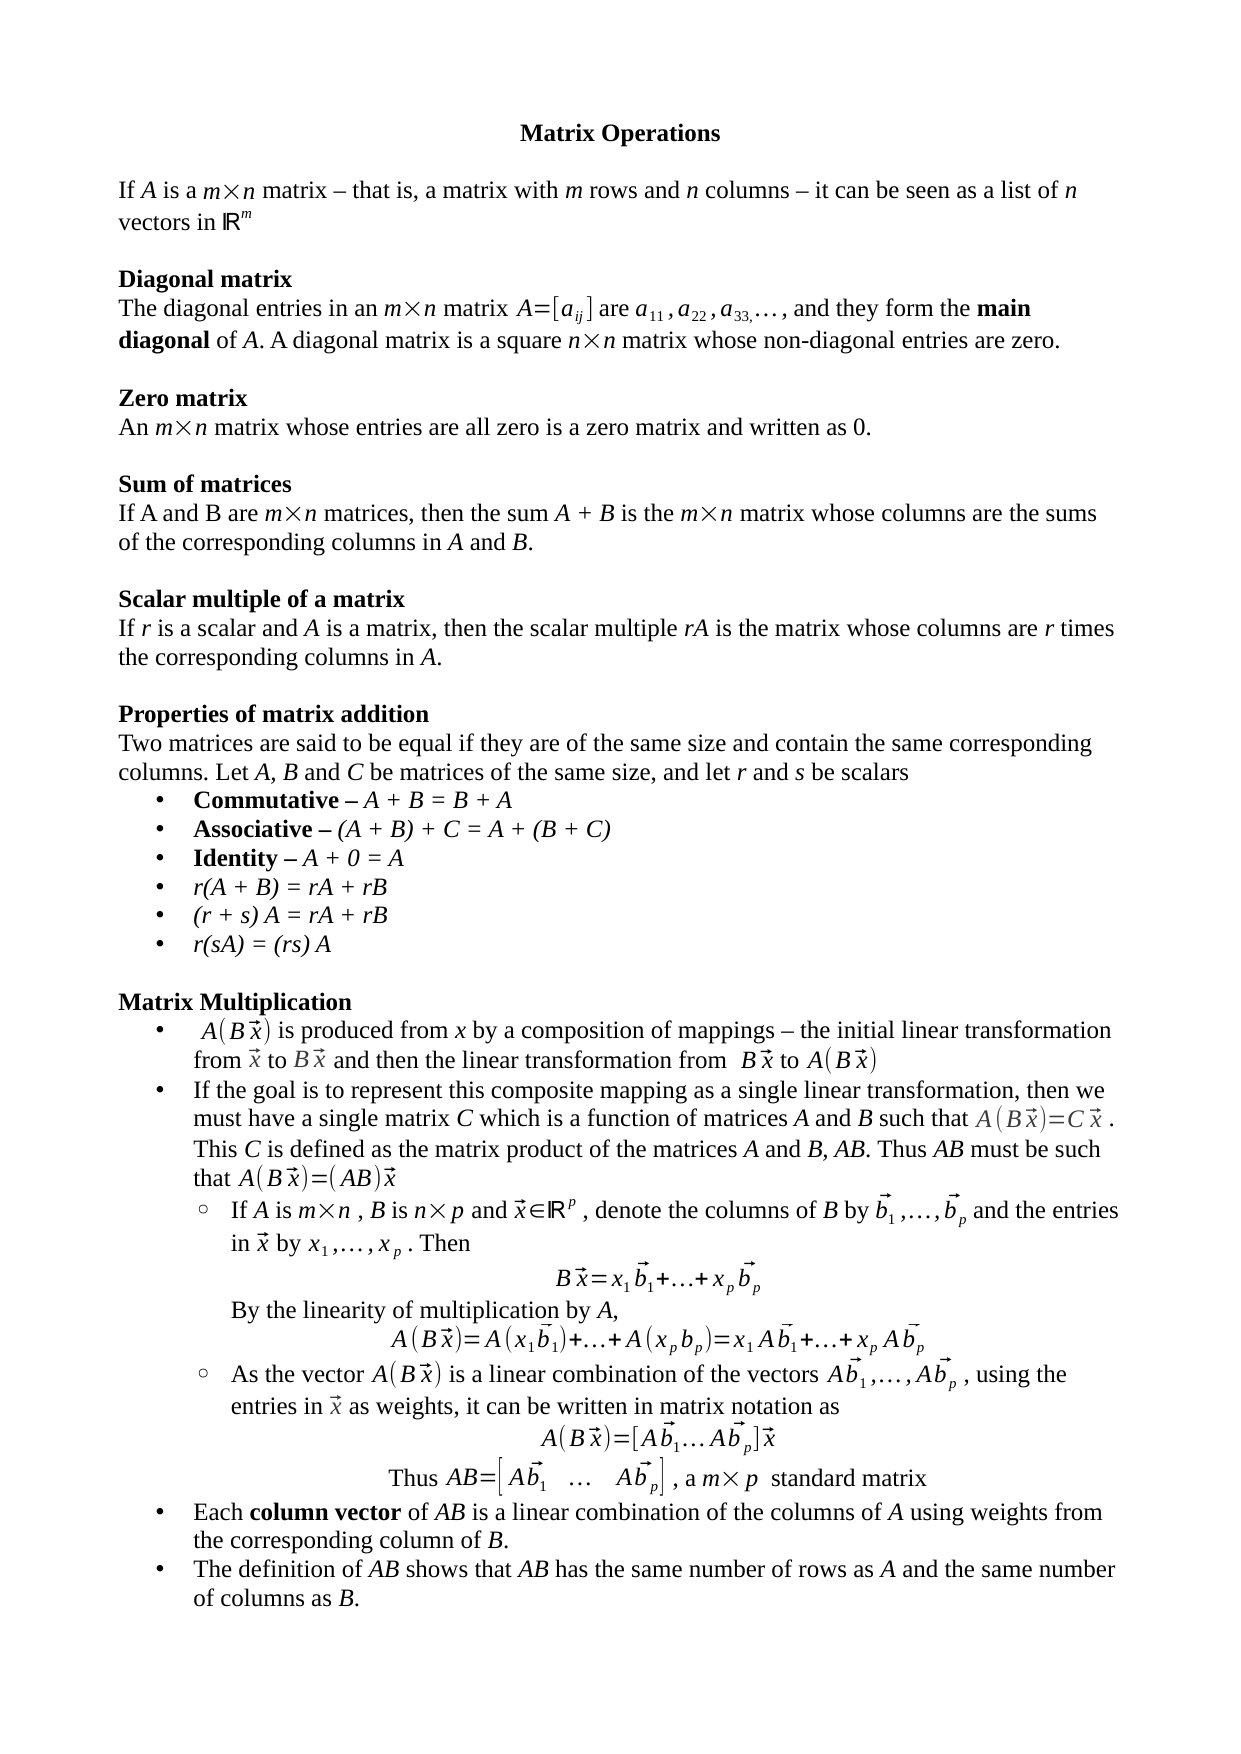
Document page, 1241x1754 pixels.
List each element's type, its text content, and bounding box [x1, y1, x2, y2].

list r(A + B) = rA + rB [156, 872, 1122, 901]
text Two matrices are said to be equal if they are of the same size and contain the same corresponding columns. Let A, B and C be matrices of the same size, and let r and s be scalars [118, 728, 1122, 786]
list r(sA) = (rs) A [156, 929, 1122, 958]
list Each column vector of AB is a linear combination of the columns of A using weights from the corresponding column of B. [156, 1497, 1122, 1554]
text Anmatrix whose entries are all zero is a zero matrix and written as 0. [118, 412, 1122, 441]
text If A and B arematrices, then the sum A + B is thematrix whose columns are the sums of the corresponding columns in A and B. [118, 498, 1122, 556]
list Associative – (A + B) + C = A + (B + C) [156, 814, 1122, 843]
text Sum of matrices [118, 469, 1122, 498]
text Matrix Multiplication [118, 987, 1122, 1016]
list is produced from x by a composition of mappings – the initial linear transformation fromtoand then the linear transformation from to [156, 1016, 1122, 1075]
list If the goal is to represent this composite mapping as a single linear transformation, then we must have a single matrix C which is a function of matrices A and B such that. This C is defined as the matrix product of the matrices A and B, AB. Thus AB must be such that [156, 1075, 1122, 1192]
list Commutative – A + B = B + A [156, 786, 1122, 814]
text The diagonal entries in anmatrixareand they form the main diagonal of A. A diagonal matrix is a squarematrix whose non-diagonal entries are zero. [118, 293, 1122, 354]
list Identity – A + 0 = A [156, 843, 1122, 872]
text Properties of matrix addition [118, 699, 1122, 728]
text Scalar multiple of a matrix [118, 584, 1122, 613]
list As the vectoris a linear combination of the vectors, using the entries inas weights, it can be written in matrix notation as [193, 1356, 1122, 1420]
text If A is amatrix – that is, a matrix with m rows and n columns – it can be seen as a list of n vectors in [118, 176, 1122, 236]
list The definition of AB shows that AB has the same number of rows as A and the same number of columns as B. [156, 1554, 1122, 1612]
list By the linearity of multiplication by A, [193, 1295, 1122, 1324]
list (r + s) A = rA + rB [156, 901, 1122, 929]
list If A is, B isand, denote the columns of B byand the entries inby. Then [193, 1192, 1122, 1260]
text Matrix Operations [118, 118, 1122, 147]
text Diagonal matrix [118, 264, 1122, 293]
text Zero matrix [118, 383, 1122, 412]
text If r is a scalar and A is a matrix, then the scalar multiple rA is the matrix whose columns are r times the corresponding columns in A. [118, 613, 1122, 671]
list Thus, a standard matrix [156, 1456, 1122, 1497]
